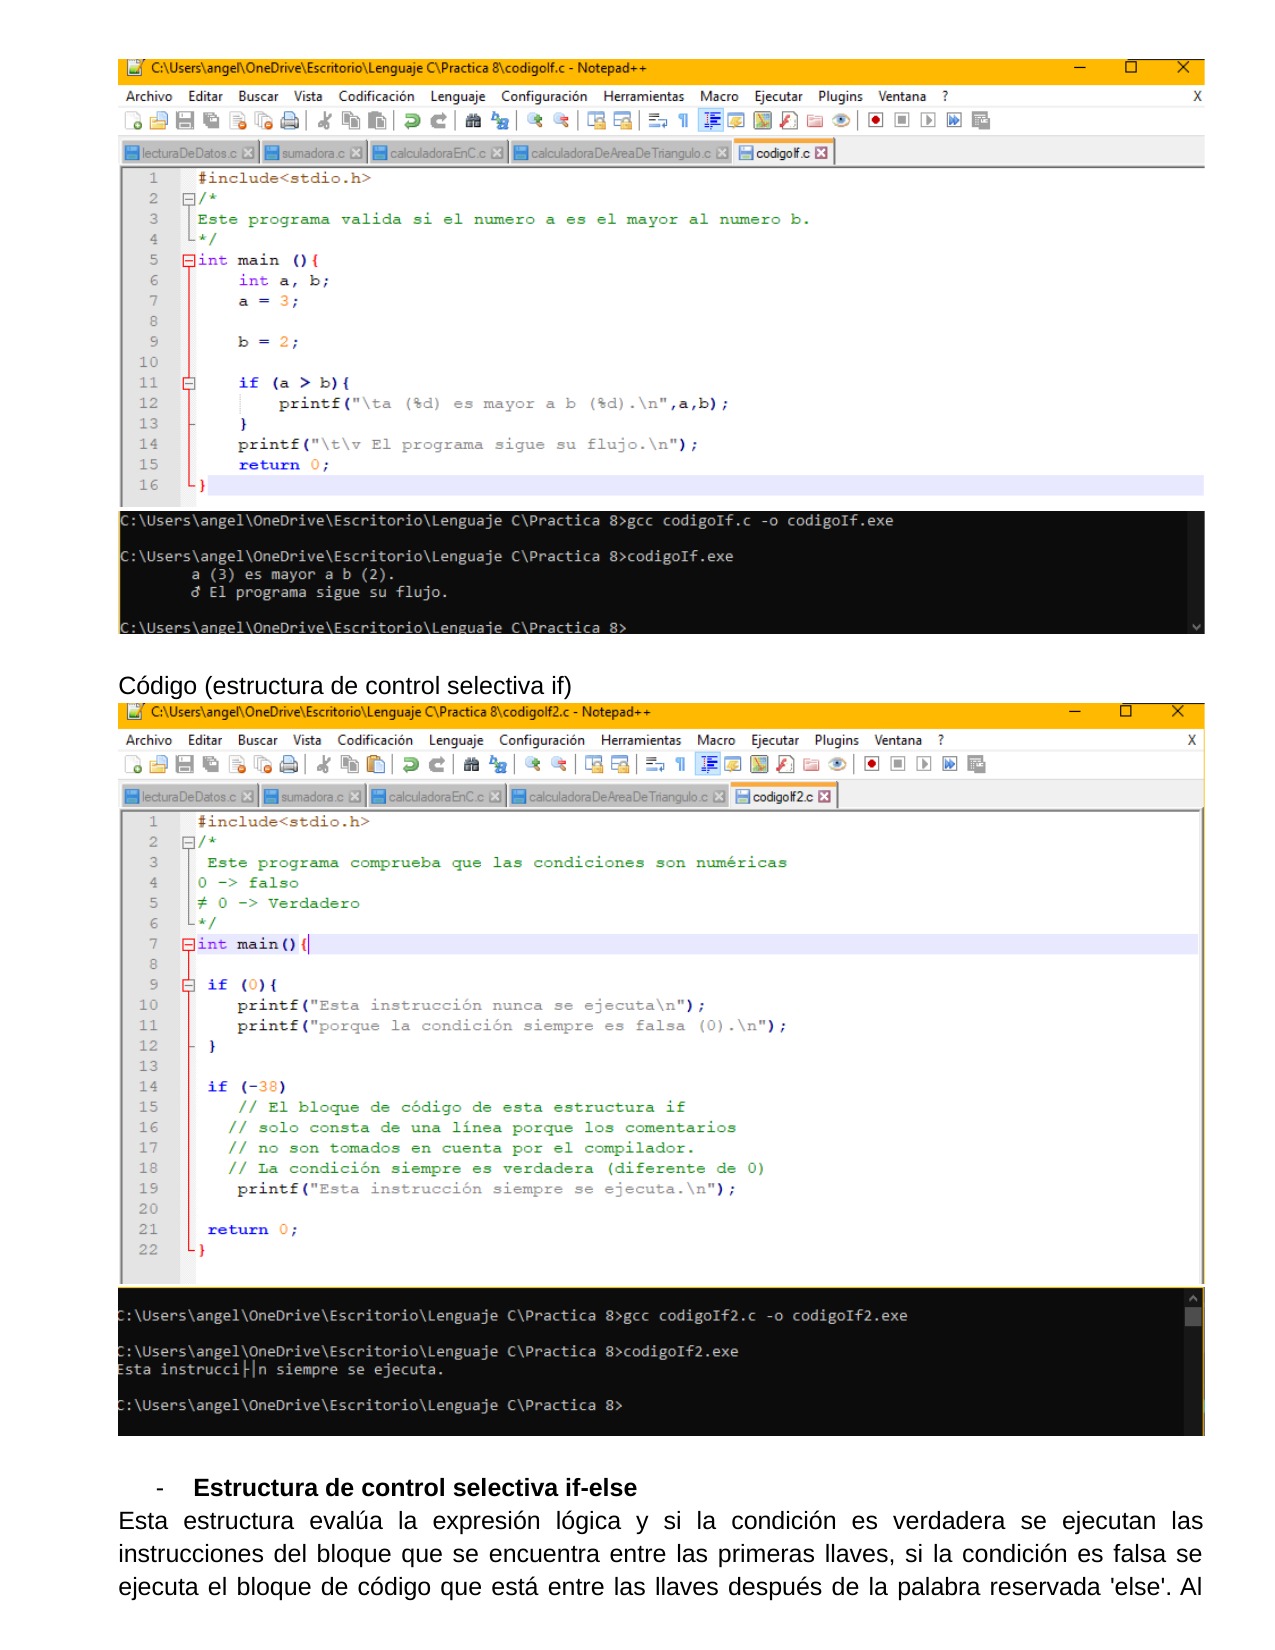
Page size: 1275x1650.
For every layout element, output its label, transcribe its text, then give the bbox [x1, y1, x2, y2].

list Estructura de control selectiva if-else [156, 1473, 1205, 1502]
text Esta estructura evalúa la expresión lógica y si la condición es verdadera se ejecutan las instrucciones del bloque que se encuentra entre las primeras llaves, si la condición es falsa se ejecuta el bloque de código que está entre las llaves después de la palabra reservada 'else'. Al [118, 1506, 1205, 1601]
text Código (estructura de control selectiva if) [118, 671, 1205, 699]
